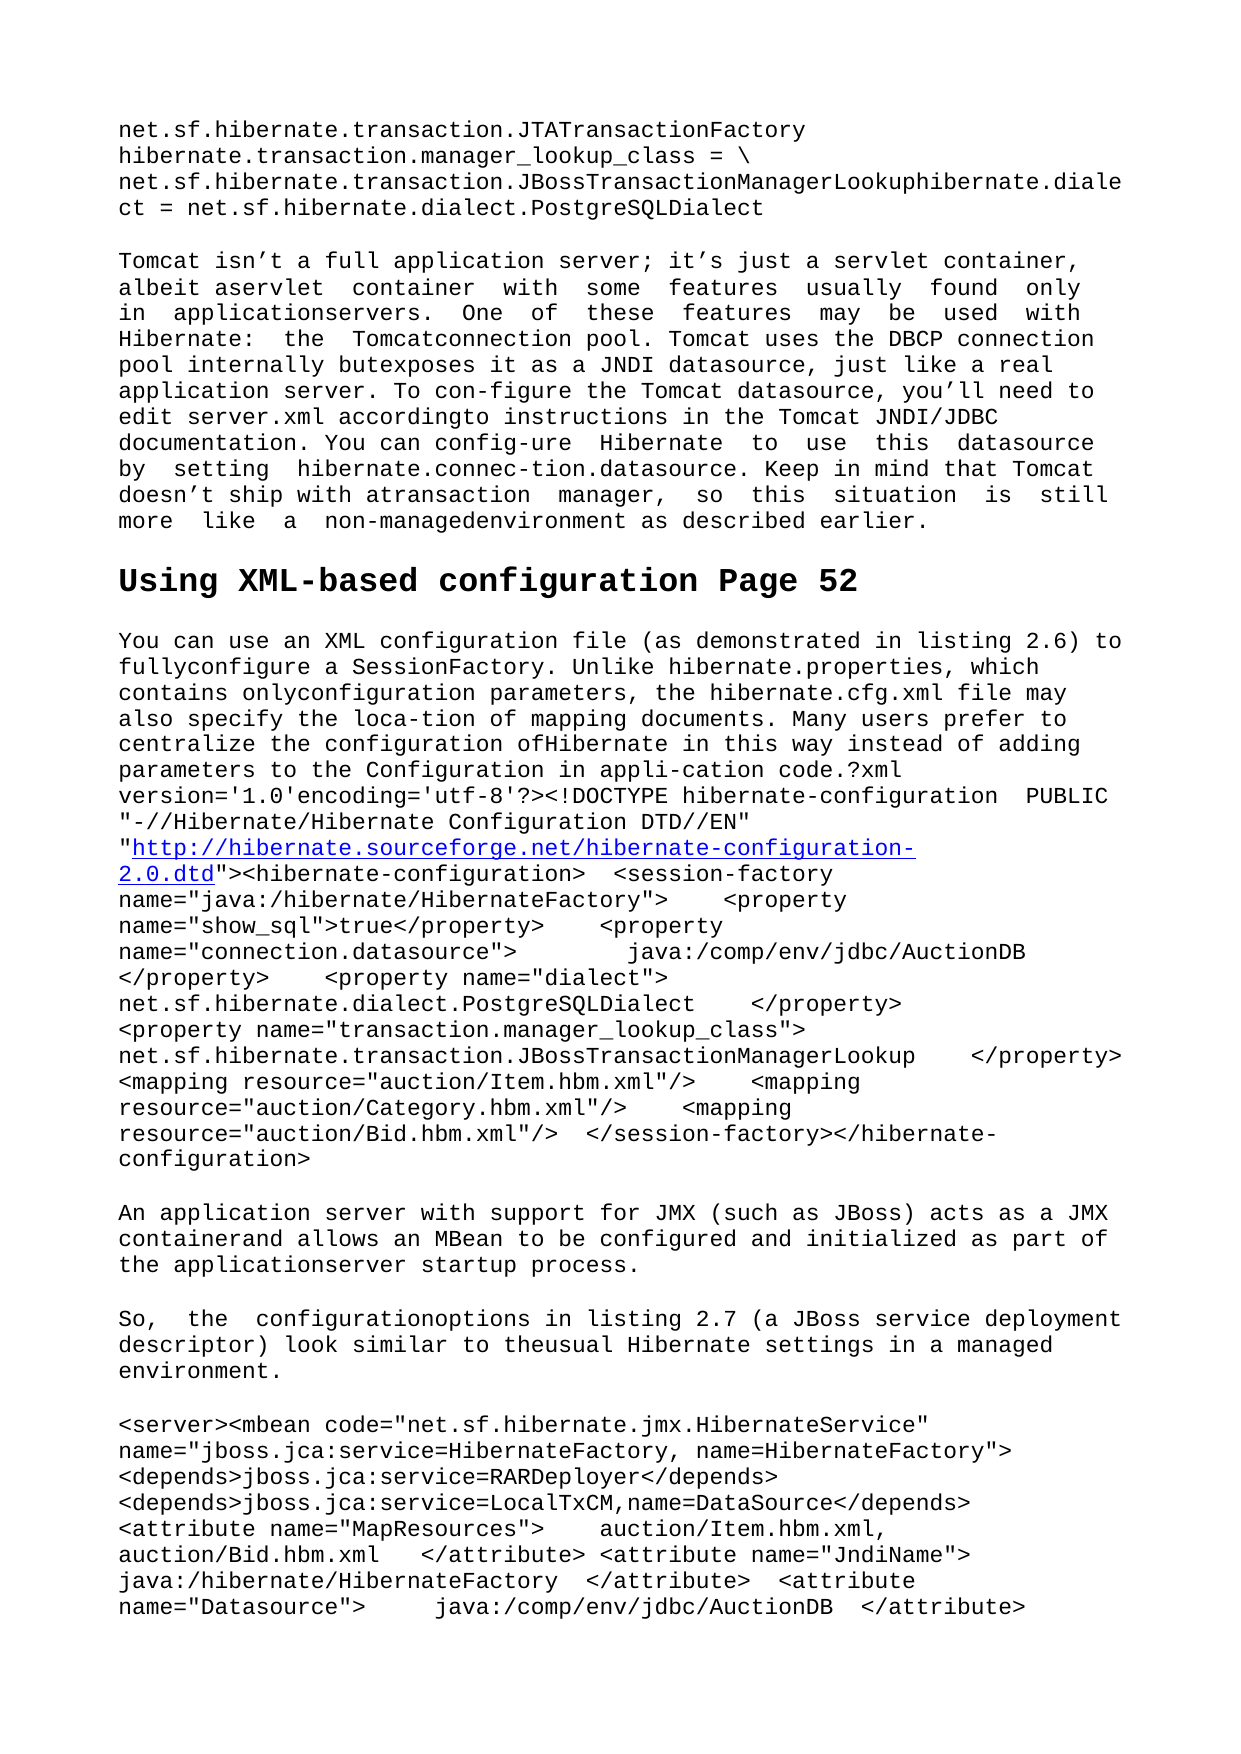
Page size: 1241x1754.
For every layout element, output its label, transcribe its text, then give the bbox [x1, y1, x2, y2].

text <property name="transaction.manager_lookup_class"> net.sf.hibernate.transaction.JBossTransactionManagerLookup </property> <mapping resource="auction/Item.hbm.xml"/> <mapping resource="auction/Category.hbm.xml"/> <mapping resource="auction/Bid.hbm.xml"/> </session-factory></hibernate-configuration> [118, 1018, 1122, 1174]
text So, the configurationoptions in listing 2.7 (a JBoss service deployment descriptor) look similar to theusual Hibernate settings in a managed environment. [118, 1308, 1122, 1385]
text net.sf.hibernate.transaction.JTATransactionFactory hibernate.transaction.manager_lookup_class = \ net.sf.hibernate.transaction.JBossTransactionManagerLookuphibernate.dialect = net.sf.hibernate.dialect.PostgreSQLDialect [118, 118, 1122, 222]
text Tomcat isn’t a full application server; it’s just a servlet container, albeit aservlet container with some features usually found only in applicationservers. One of these features may be used with Hibernate: the Tomcatconnection pool. Tomcat uses the DBCP connection pool internally butexposes it as a JNDI datasource, just like a real application server. To con-figure the Tomcat datasource, you’ll need to edit server.xml accordingto instructions in the Tomcat JNDI/JDBC documentation. You can config-ure Hibernate to use this datasource by setting hibernate.connec-tion.datasource. Keep in mind that Tomcat doesn’t ship with atransaction manager, so this situation is still more like a non-managedenvironment as described earlier. [118, 250, 1122, 535]
text You can use an XML configuration file (as demonstrated in listing 2.6) to fullyconfigure a SessionFactory. Unlike hibernate.properties, which contains onlyconfiguration parameters, the hibernate.cfg.xml file may also specify the loca-tion of mapping documents. Many users prefer to centralize the configuration ofHibernate in this way instead of adding parameters to the Configuration in appli-cation code.?xml version='1.0'encoding='utf-8'?><!DOCTYPE hibernate-configuration PUBLIC "-//Hibernate/Hibernate Configuration DTD//EN" "http://hibernate.sourceforge.net/hibernate-configuration-2.0.dtd"><hibernate-configuration> <session-factory name="java:/hibernate/HibernateFactory"> <property name="show_sql">true</property> <property name="connection.datasource"> java:/comp/env/jdbc/AuctionDB </property> <property name="dialect"> net.sf.hibernate.dialect.PostgreSQLDialect </property> [118, 629, 1122, 1018]
text An application server with support for JMX (such as JBoss) acts as a JMX containerand allows an MBean to be configured and initialized as part of the applicationserver startup process. [118, 1202, 1122, 1279]
text <server><mbean code="net.sf.hibernate.jmx.HibernateService" name="jboss.jca:service=HibernateFactory, name=HibernateFactory"> <depends>jboss.jca:service=RARDeployer</depends> <depends>jboss.jca:service=LocalTxCM,name=DataSource</depends> <attribute name="MapResources"> auction/Item.hbm.xml, auction/Bid.hbm.xml </attribute> <attribute name="JndiName"> java:/hibernate/HibernateFactory </attribute> <attribute name="Datasource"> java:/comp/env/jdbc/AuctionDB </attribute> [118, 1413, 1122, 1621]
text Using XML-based configuration Page 52 [118, 563, 1122, 601]
